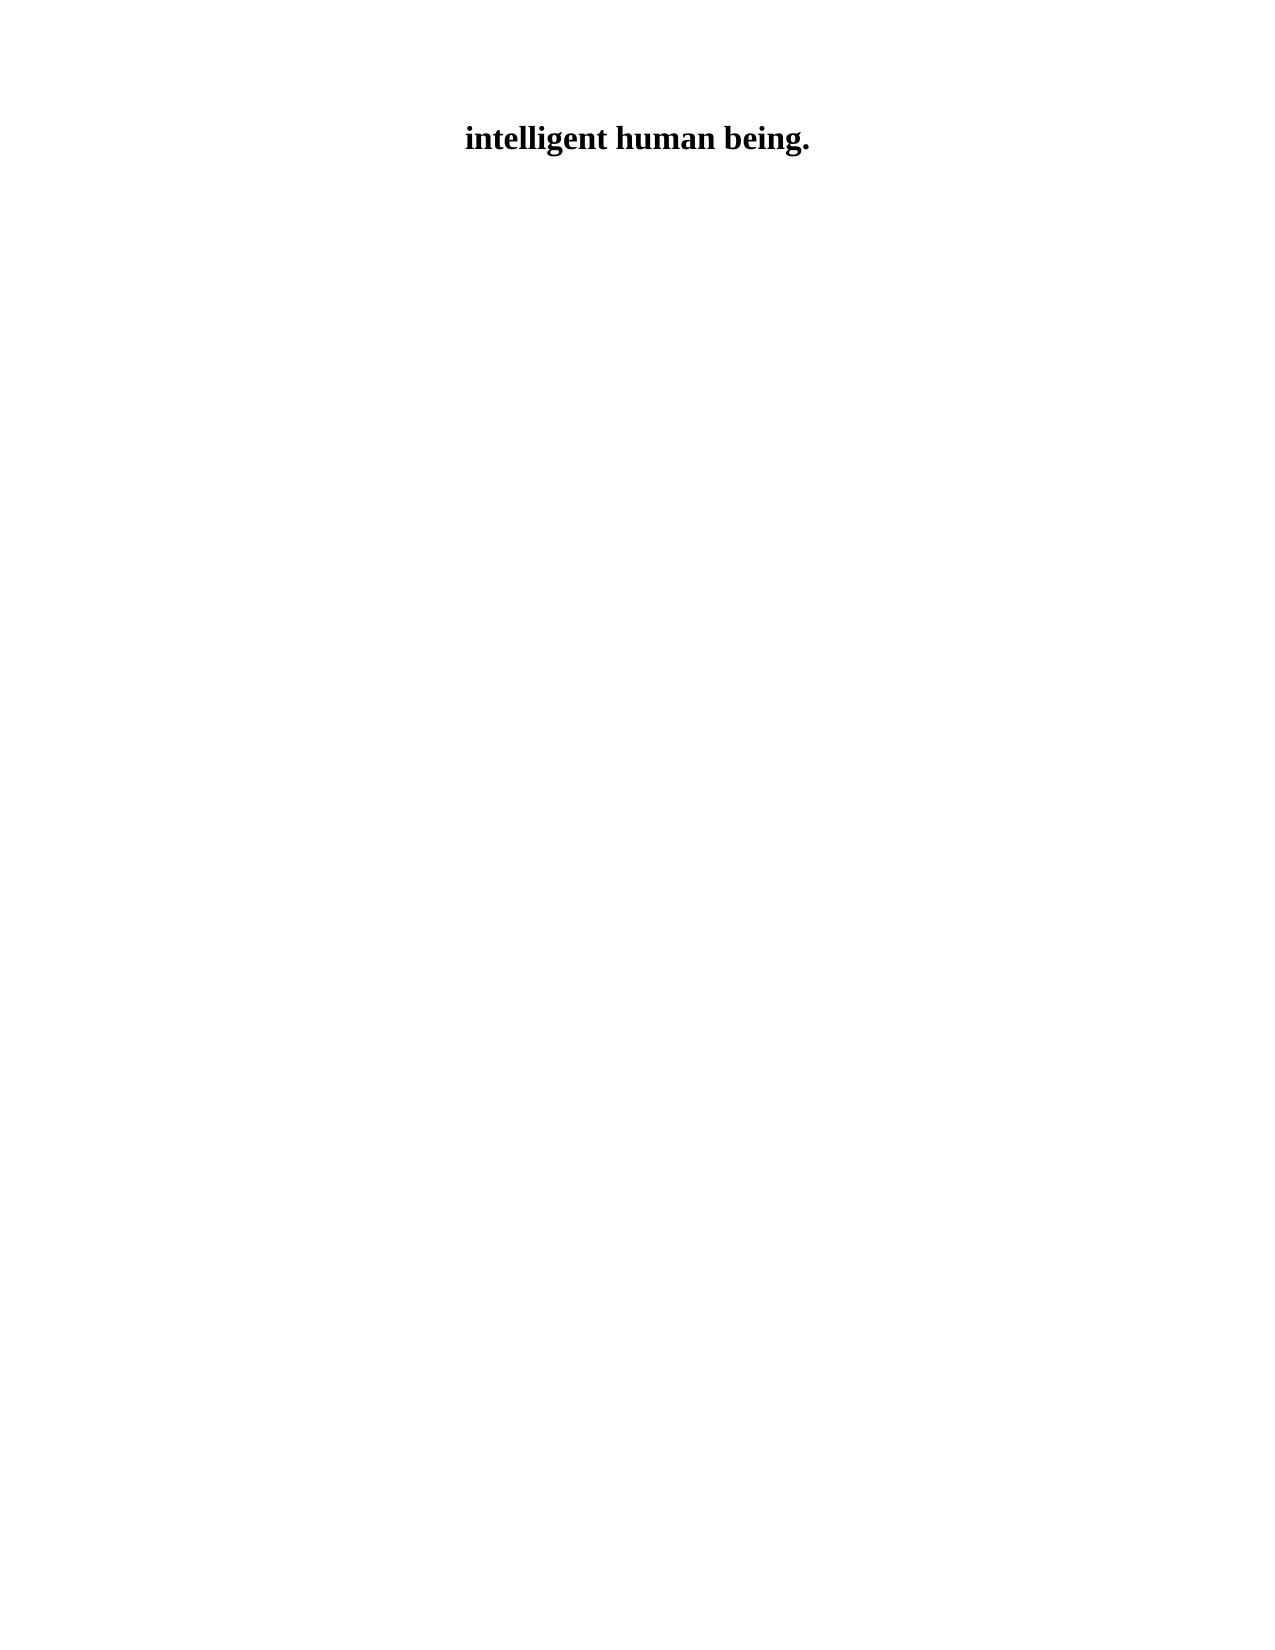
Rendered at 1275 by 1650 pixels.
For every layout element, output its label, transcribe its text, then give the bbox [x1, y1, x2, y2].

text intelligent human being. [118, 118, 1157, 156]
